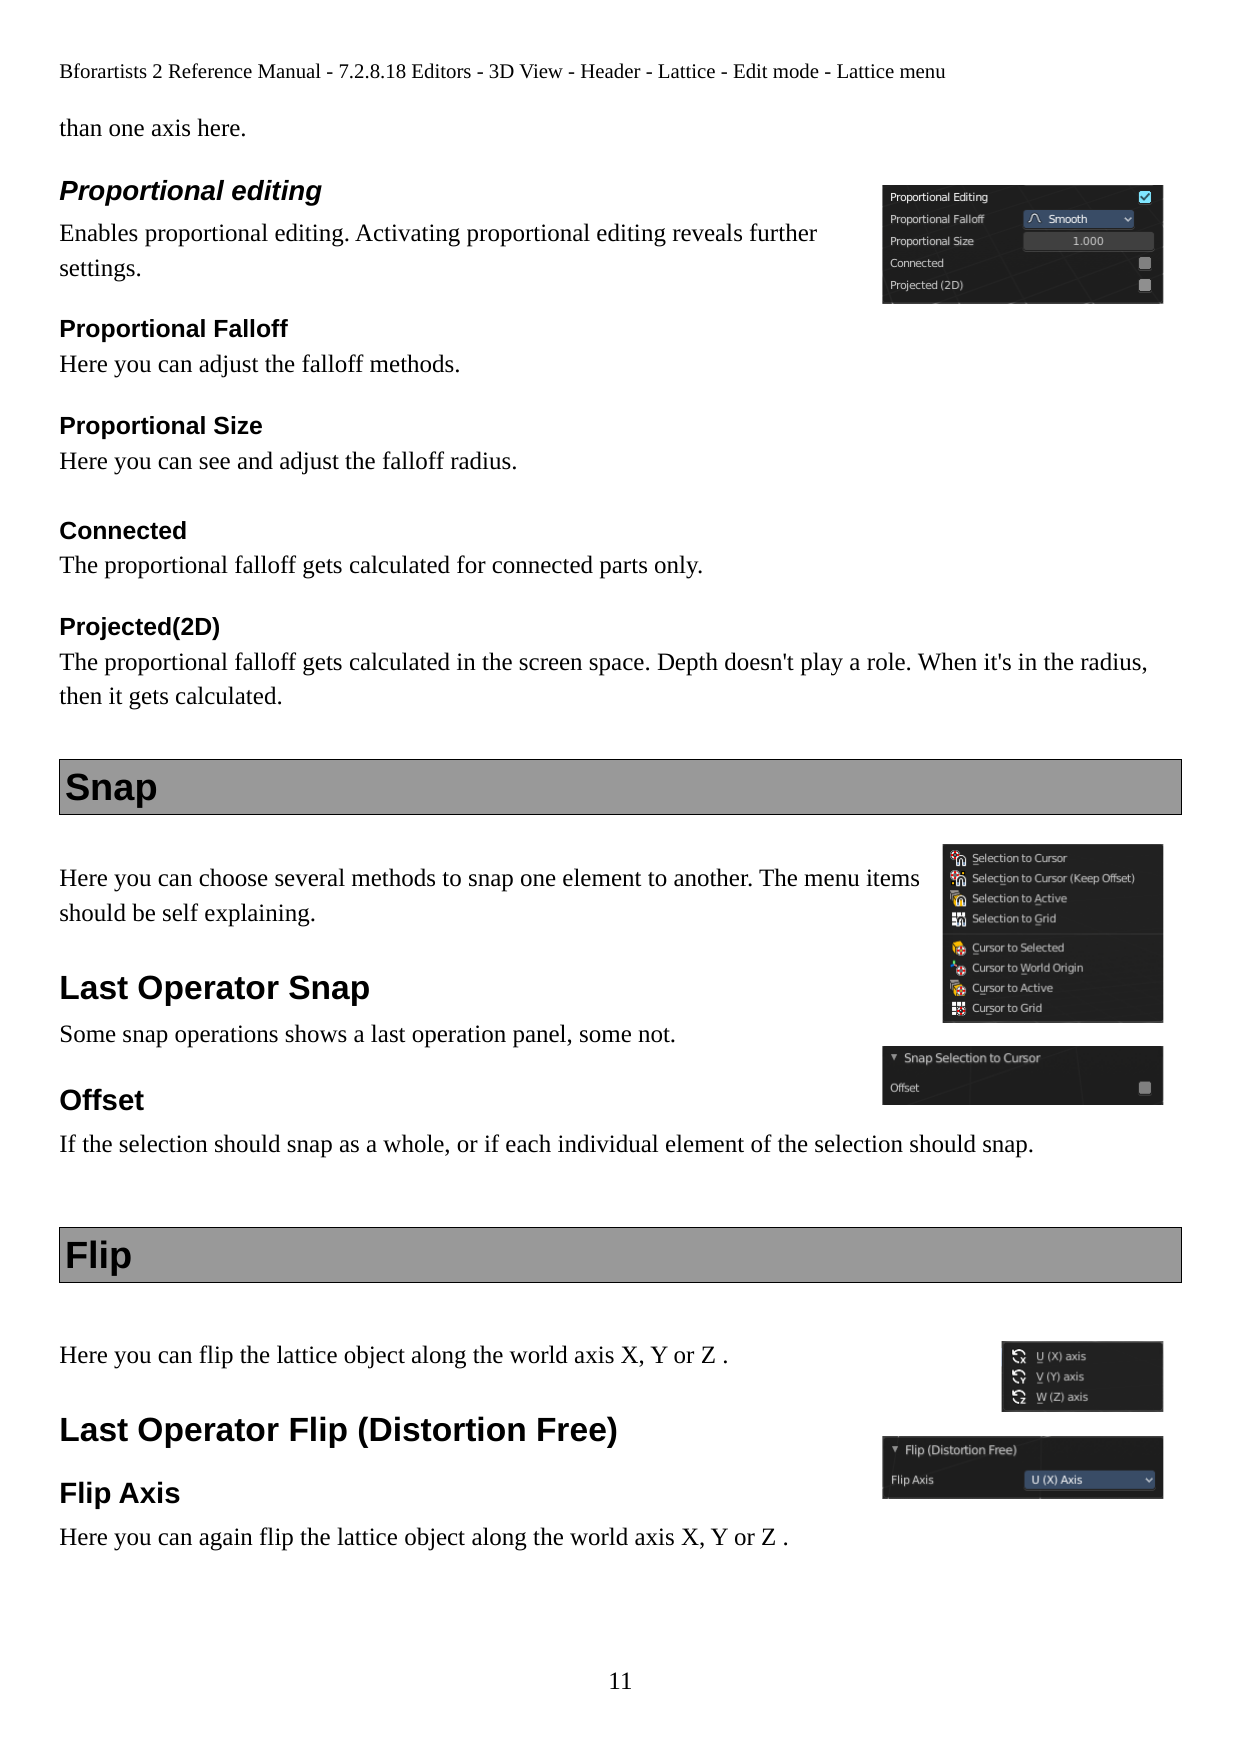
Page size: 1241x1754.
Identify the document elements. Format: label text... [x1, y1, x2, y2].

picture [1001, 1341, 1164, 1412]
subtitle Proportional Falloff [59, 314, 1181, 343]
subtitle Last Operator Snap [59, 968, 942, 1007]
subtitle Flip Axis [59, 1476, 1181, 1509]
picture [882, 185, 1164, 304]
subtitle Offset [59, 1083, 1181, 1116]
subtitle Connected [59, 516, 1181, 544]
subtitle Proportional Size [59, 411, 1181, 439]
subtitle Last Operator Flip (Distortion Free) [59, 1410, 1181, 1448]
table_header Flip [60, 1228, 1181, 1282]
text Here you can flip the lattice object along the world axis X, Y or Z . [59, 1340, 1181, 1369]
text Here you can again flip the lattice object along the world axis X, Y or Z . [59, 1522, 1181, 1551]
text The proportional falloff gets calculated in the screen space. Depth doesn't play a role. When it's in the radius, then it gets calculated. [59, 647, 1181, 710]
subtitle Proportional editing [59, 174, 1181, 206]
text than one axis here. [59, 113, 1181, 141]
table_header Snap [60, 760, 1181, 814]
subtitle [1164, 968, 1181, 1007]
picture [882, 1046, 1164, 1105]
text Some snap operations shows a last operation panel, some not. [59, 1019, 1181, 1048]
text Here you can see and adjust the falloff radius. [59, 446, 1181, 474]
picture [942, 844, 1164, 1023]
text Enables proportional editing. Activating proportional editing reveals further settings. [59, 218, 882, 282]
text The proportional falloff gets calculated for connected parts only. [59, 551, 1181, 579]
subtitle Projected(2D) [59, 612, 1181, 641]
text Here you can choose several methods to snap one element to another. The menu items should be self explaining. [59, 863, 942, 927]
picture [882, 1436, 1164, 1499]
text Here you can adjust the falloff methods. [59, 349, 1181, 378]
text If the selection should snap as a whole, or if each individual element of the selection should snap. [59, 1129, 1181, 1158]
